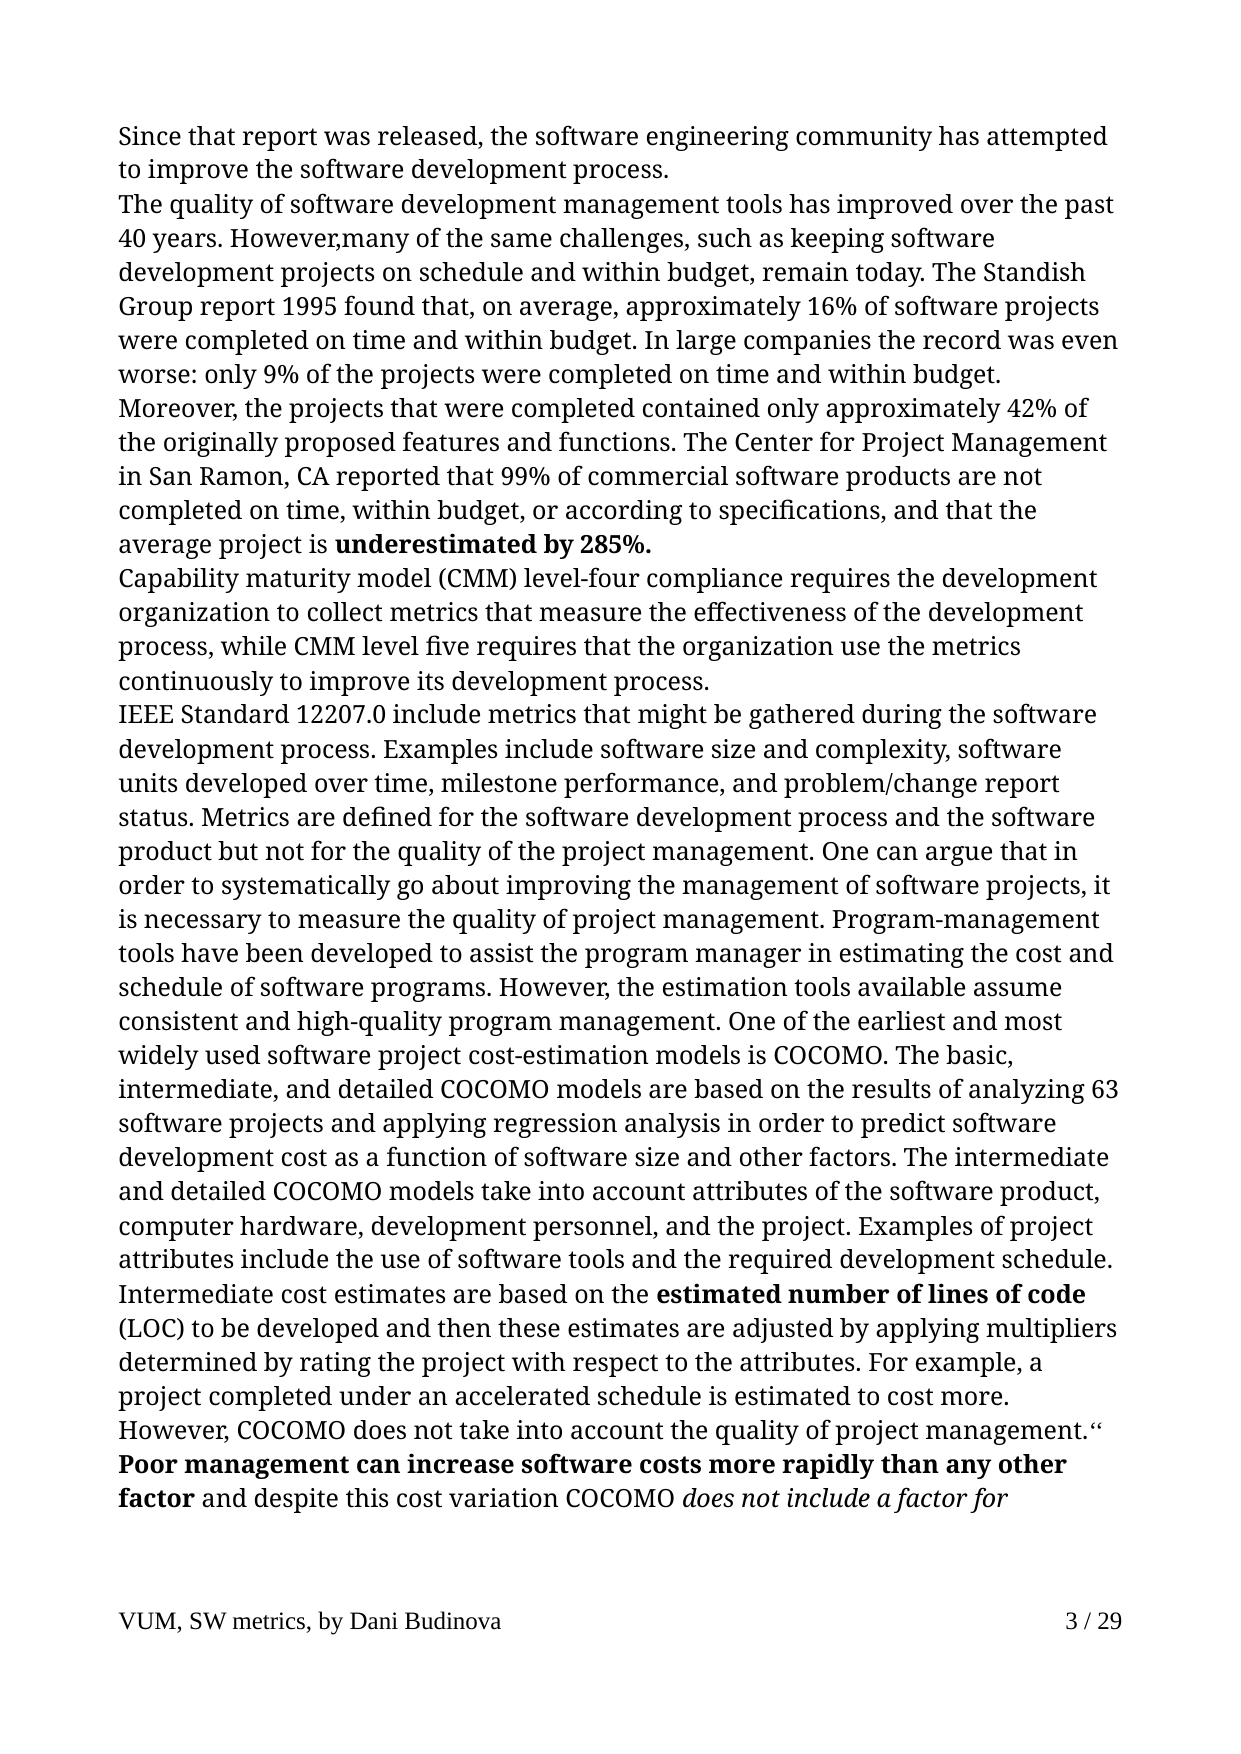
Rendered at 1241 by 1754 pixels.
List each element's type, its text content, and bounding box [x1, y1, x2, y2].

text Since that report was released, the software engineering community has attempted to improve the software development process. [118, 118, 1122, 186]
text The quality of software development management tools has improved over the past 40 years. However,many of the same challenges, such as keeping software development projects on schedule and within budget, remain today. The Standish Group report 1995 found that, on average, approximately 16% of software projects were completed on time and within budget. In large companies the record was even worse: only 9% of the projects were completed on time and within budget. Moreover, the projects that were completed contained only approximately 42% of the originally proposed features and functions. The Center for Project Management in San Ramon, CA reported that 99% of commercial software products are not completed on time, within budget, or according to specifications, and that the average project is underestimated by 285%. [118, 186, 1122, 561]
text IEEE Standard 12207.0 include metrics that might be gathered during the software development process. Examples include software size and complexity, software units developed over time, milestone performance, and problem/change report status. Metrics are defined for the software development process and the software product but not for the quality of the project management. One can argue that in order to systematically go about improving the management of software projects, it is necessary to measure the quality of project management. Program-management tools have been developed to assist the program manager in estimating the cost and schedule of software programs. However, the estimation tools available assume consistent and high-quality program management. One of the earliest and most widely used software project cost-estimation models is COCOMO. The basic, intermediate, and detailed COCOMO models are based on the results of analyzing 63 software projects and applying regression analysis in order to predict software development cost as a function of software size and other factors. The intermediate and detailed COCOMO models take into account attributes of the software product, computer hardware, development personnel, and the project. Examples of project attributes include the use of software tools and the required development schedule. Intermediate cost estimates are based on the estimated number of lines of code (LOC) to be developed and then these estimates are adjusted by applying multipliers determined by rating the project with respect to the attributes. For example, a project completed under an accelerated schedule is estimated to cost more. However, COCOMO does not take into account the quality of project management.‘‘ [118, 697, 1122, 1447]
text Poor management can increase software costs more rapidly than any other factor and despite this cost variation COCOMO does not include a factor for [118, 1447, 1122, 1515]
text Capability maturity model (CMM) level-four compliance requires the development organization to collect metrics that measure the effectiveness of the development process, while CMM level five requires that the organization use the metrics continuously to improve its development process. [118, 561, 1122, 697]
